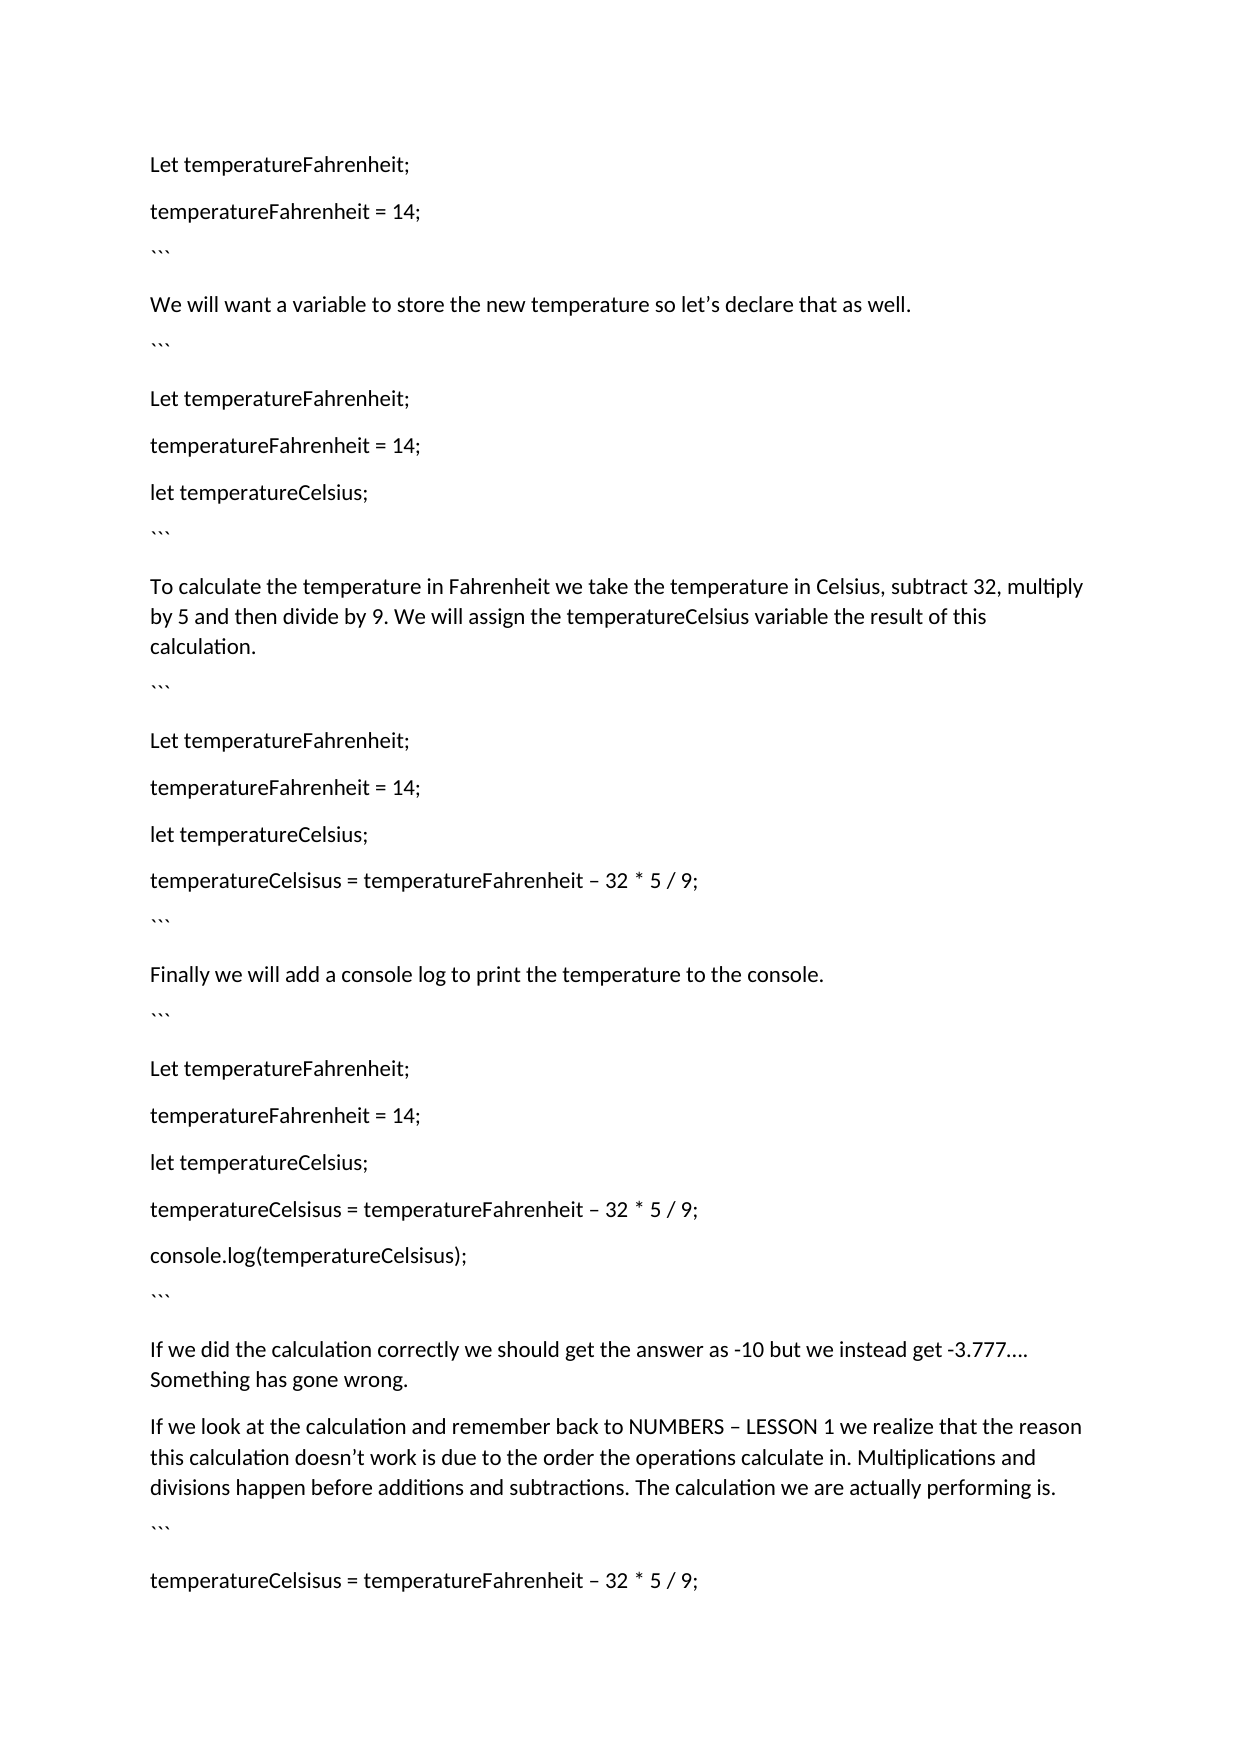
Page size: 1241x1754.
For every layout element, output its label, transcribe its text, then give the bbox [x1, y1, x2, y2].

text let temperatureCelsius; [150, 820, 1090, 848]
text temperatureCelsisus = temperatureFahrenheit – 32 * 5 / 9; [150, 1567, 1090, 1595]
text temperatureFahrenheit = 14; [150, 431, 1090, 459]
text ``` [150, 525, 1090, 553]
text We will want a variable to store the new temperature so let’s declare that as well. [150, 291, 1090, 319]
text If we did the calculation correctly we should get the answer as -10 but we instead get -3.777…. Something has gone wrong. [150, 1335, 1090, 1394]
text ``` [150, 679, 1090, 707]
text temperatureFahrenheit = 14; [150, 1101, 1090, 1129]
text temperatureFahrenheit = 14; [150, 773, 1090, 801]
text Let temperatureFahrenheit; [150, 1054, 1090, 1082]
text If we look at the calculation and remember back to NUMBERS – LESSON 1 we realize that the reason this calculation doesn’t work is due to the order the operations calculate in. Multiplications and divisions happen before additions and subtractions. The calculation we are actually performing is. [150, 1412, 1090, 1501]
text Let temperatureFahrenheit; [150, 384, 1090, 412]
text let temperatureCelsius; [150, 1148, 1090, 1176]
text ``` [150, 244, 1090, 272]
text ``` [150, 1007, 1090, 1035]
text let temperatureCelsius; [150, 478, 1090, 506]
text ``` [150, 913, 1090, 942]
text temperatureCelsisus = temperatureFahrenheit – 32 * 5 / 9; [150, 867, 1090, 895]
text To calculate the temperature in Fahrenheit we take the temperature in Celsius, subtract 32, multiply by 5 and then divide by 9. We will assign the temperatureCelsius variable the result of this calculation. [150, 572, 1090, 660]
text ``` [150, 337, 1090, 366]
text temperatureFahrenheit = 14; [150, 197, 1090, 225]
text Finally we will add a console log to print the temperature to the console. [150, 960, 1090, 988]
text Let temperatureFahrenheit; [150, 150, 1090, 178]
text ``` [150, 1520, 1090, 1548]
text console.log(temperatureCelsisus); [150, 1242, 1090, 1270]
text Let temperatureFahrenheit; [150, 726, 1090, 754]
text temperatureCelsisus = temperatureFahrenheit – 32 * 5 / 9; [150, 1195, 1090, 1223]
text ``` [150, 1288, 1090, 1317]
